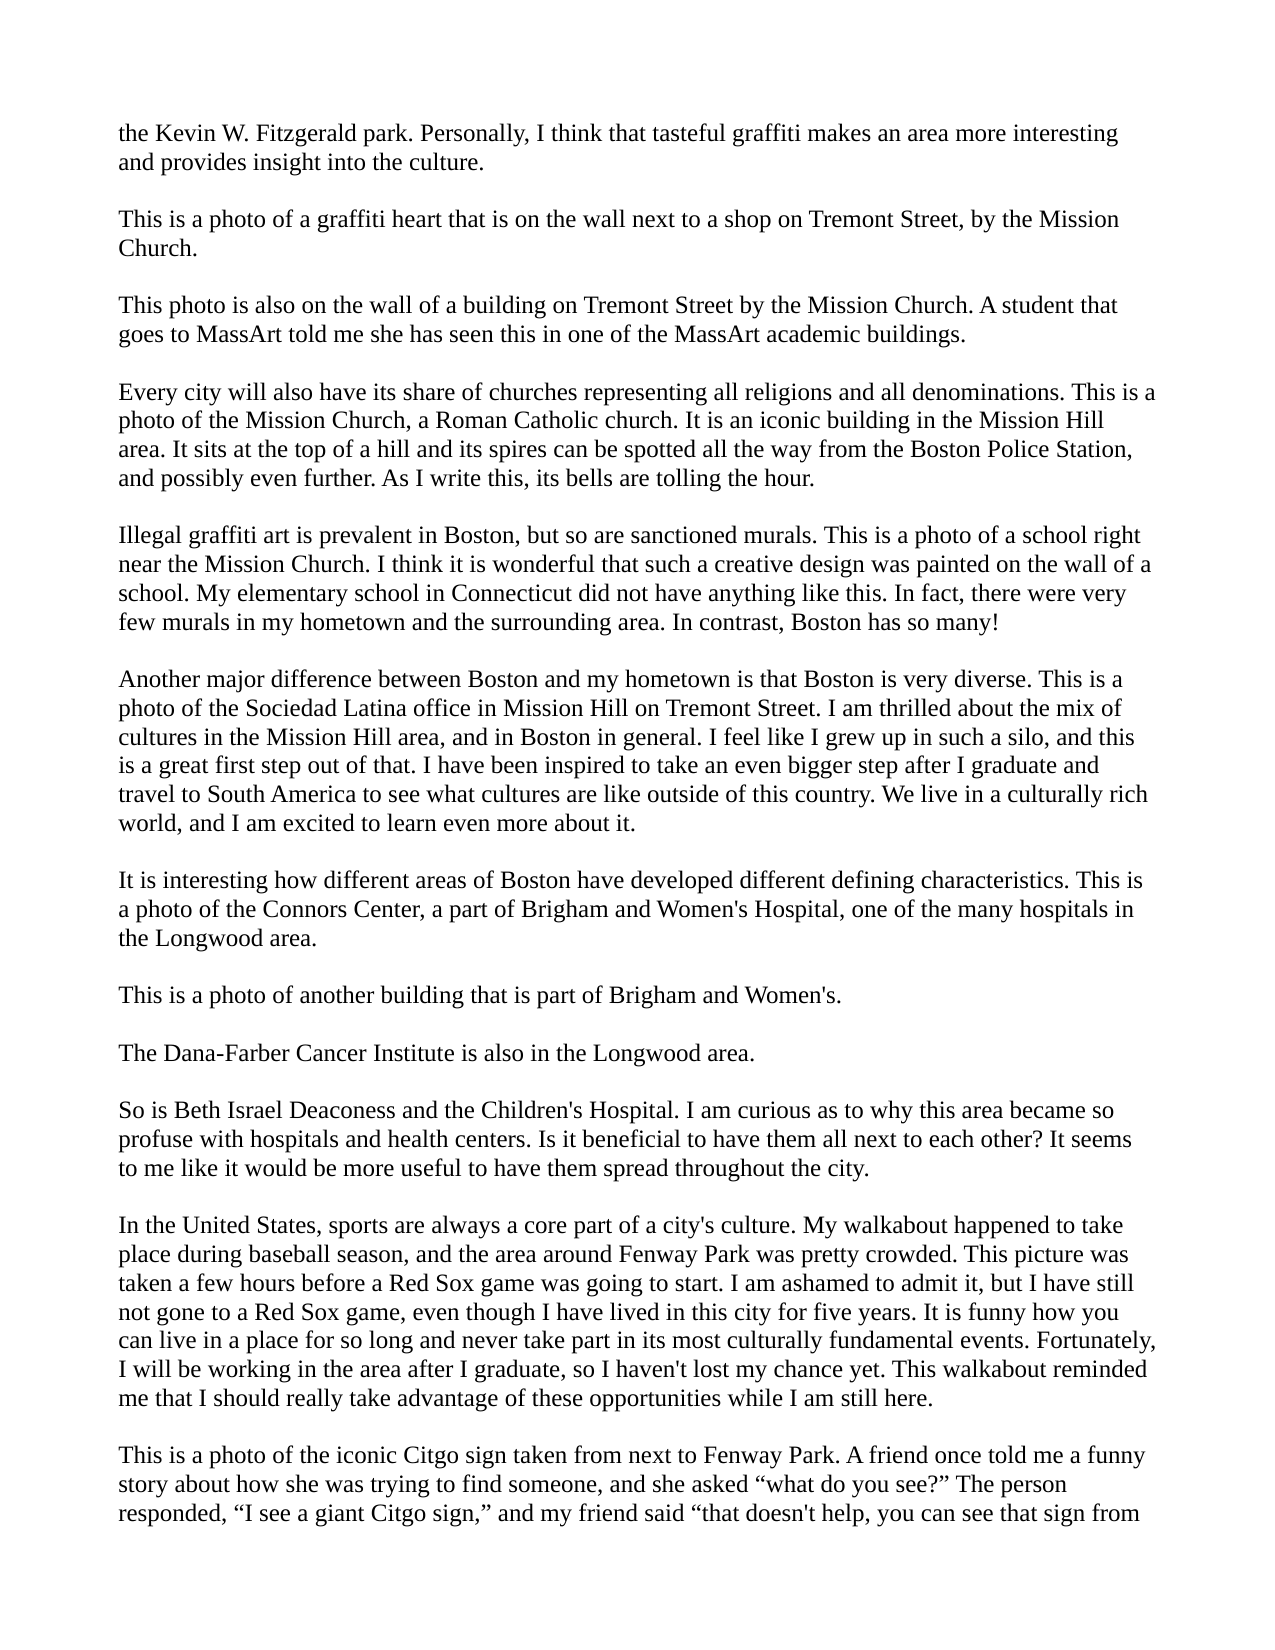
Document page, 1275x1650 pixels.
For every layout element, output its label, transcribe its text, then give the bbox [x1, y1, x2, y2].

text It is interesting how different areas of Boston have developed different defining characteristics. This is a photo of the Connors Center, a part of Brigham and Women's Hospital, one of the many hospitals in the Longwood area. [118, 866, 1157, 952]
text This photo is also on the wall of a building on Tremont Street by the Mission Church. A student that goes to MassArt told me she has seen this in one of the MassArt academic buildings. [118, 291, 1157, 348]
text So is Beth Israel Deaconess and the Children's Hospital. I am curious as to why this area became so profuse with hospitals and health centers. Is it beneficial to have them all next to each other? It seems to me like it would be more useful to have them spread throughout the city. [118, 1096, 1157, 1182]
text Another major difference between Boston and my hometown is that Boston is very diverse. This is a photo of the Sociedad Latina office in Mission Hill on Tremont Street. I am thrilled about the mix of cultures in the Mission Hill area, and in Boston in general. I feel like I grew up in such a silo, and this is a great first step out of that. I have been inspired to take an even bigger step after I graduate and travel to South America to see what cultures are like outside of this country. We live in a culturally rich world, and I am excited to learn even more about it. [118, 664, 1157, 837]
text This is a photo of another building that is part of Brigham and Women's. [118, 981, 1157, 1009]
text The Dana-Farber Cancer Institute is also in the Longwood area. [118, 1038, 1157, 1067]
text Every city will also have its share of churches representing all religions and all denominations. This is a photo of the Mission Church, a Roman Catholic church. It is an iconic building in the Mission Hill area. It sits at the top of a hill and its spires can be spotted all the way from the Boston Police Station, and possibly even further. As I write this, its bells are tolling the hour. [118, 377, 1157, 492]
text This is a photo of the iconic Citgo sign taken from next to Fenway Park. A friend once told me a funny story about how she was trying to find someone, and she asked “what do you see?” The person responded, “I see a giant Citgo sign,” and my friend said “that doesn't help, you can see that sign from [118, 1441, 1157, 1527]
text In the United States, sports are always a core part of a city's culture. My walkabout happened to take place during baseball season, and the area around Fenway Park was pretty crowded. This picture was taken a few hours before a Red Sox game was going to start. I am ashamed to admit it, but I have still not gone to a Red Sox game, even though I have lived in this city for five years. It is funny how you can live in a place for so long and never take part in its most culturally fundamental events. Fortunately, I will be working in the area after I graduate, so I haven't lost my chance yet. This walkabout reminded me that I should really take advantage of these opportunities while I am still here. [118, 1211, 1157, 1412]
text the Kevin W. Fitzgerald park. Personally, I think that tasteful graffiti makes an area more interesting and provides insight into the culture. [118, 118, 1157, 176]
text Illegal graffiti art is prevalent in Boston, but so are sanctioned murals. This is a photo of a school right near the Mission Church. I think it is wonderful that such a creative design was painted on the wall of a school. My elementary school in Connecticut did not have anything like this. In fact, there were very few murals in my hometown and the surrounding area. In contrast, Boston has so many! [118, 521, 1157, 636]
text This is a photo of a graffiti heart that is on the wall next to a shop on Tremont Street, by the Mission Church. [118, 204, 1157, 262]
